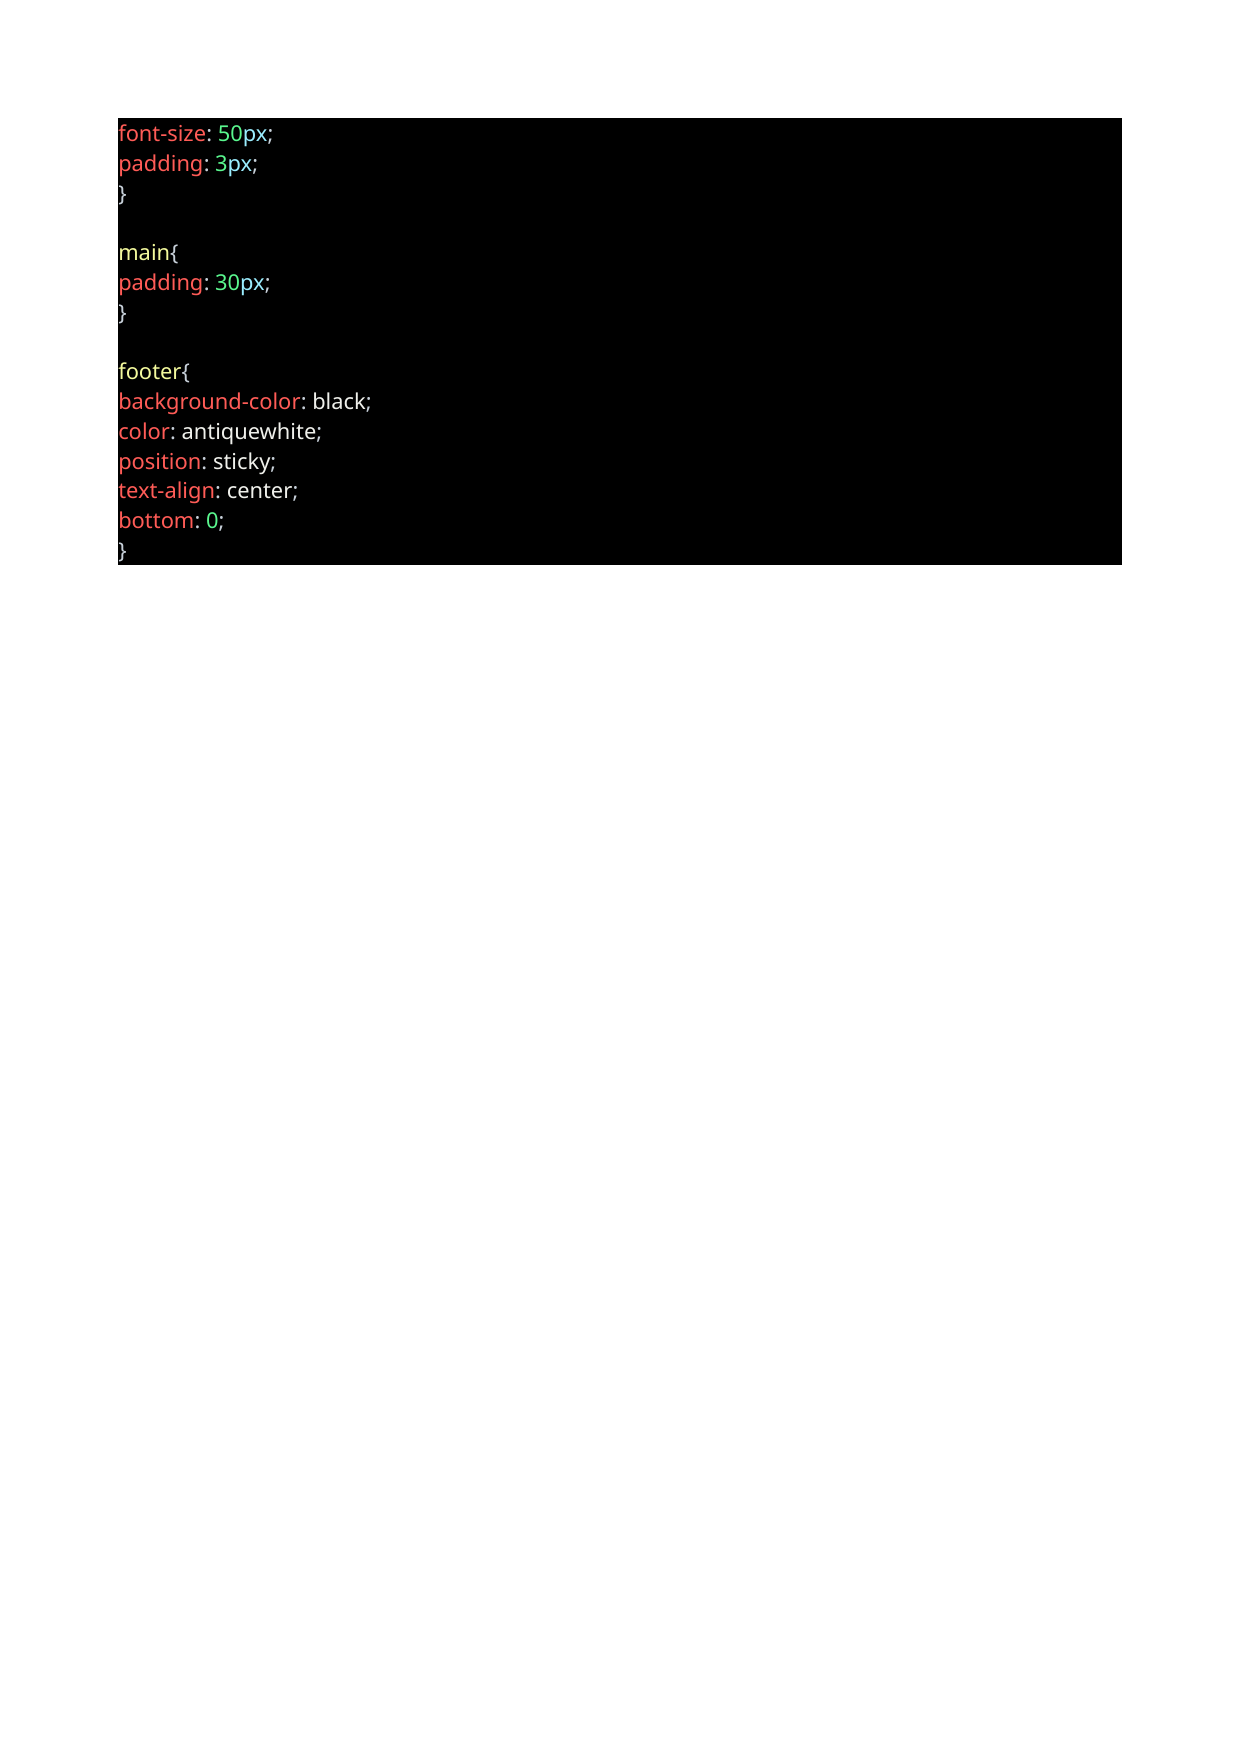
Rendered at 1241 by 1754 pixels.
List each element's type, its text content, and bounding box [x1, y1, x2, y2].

table_header font-size: 50px; padding: 3px; } main{ padding: 30px; } footer{ background-color: black; color: antiquewhite; position: sticky; text-align: center; bottom: 0; } [118, 118, 1122, 565]
